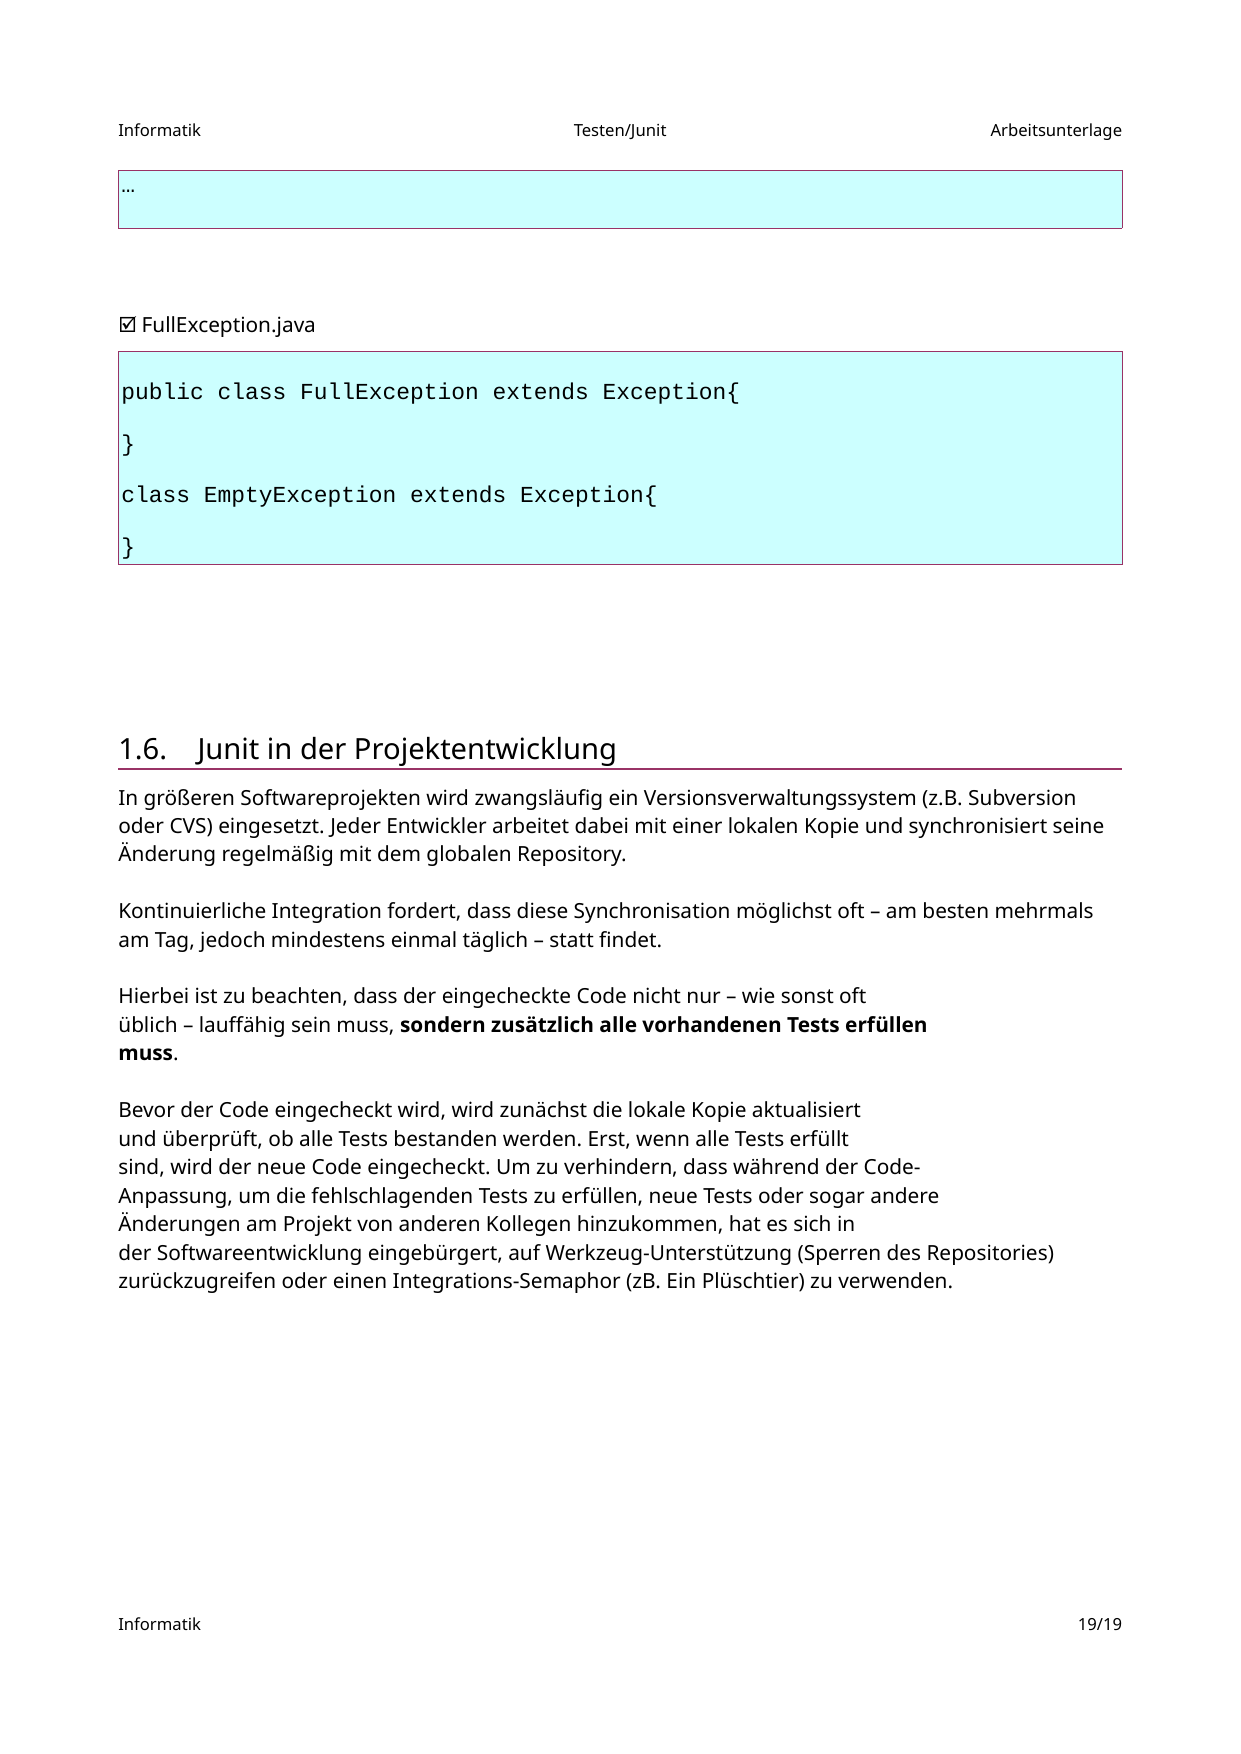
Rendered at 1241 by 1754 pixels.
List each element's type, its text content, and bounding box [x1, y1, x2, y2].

text üblich – lauffähig sein muss, sondern zusätzlich alle vorhandenen Tests erfüllen [118, 1010, 1122, 1038]
text muss. [118, 1038, 1122, 1067]
subtitle Junit in der Projektentwicklung [118, 728, 1122, 768]
text } [119, 533, 1122, 564]
list FullException.java [118, 310, 1122, 338]
text und überprüft, ob alle Tests bestanden werden. Erst, wenn alle Tests erfüllt [118, 1124, 1122, 1152]
text public class FullException extends Exception{ [119, 377, 1122, 403]
text Kontinuierliche Integration fordert, dass diese Synchronisation möglichst oft – am besten mehrmals am Tag, jedoch mindestens einmal täglich – statt findet. [118, 896, 1122, 953]
text Anpassung, um die fehlschlagenden Tests zu erfüllen, neue Tests oder sogar andere [118, 1181, 1122, 1209]
text Bevor der Code eingecheckt wird, wird zunächst die lokale Kopie aktualisiert [118, 1095, 1122, 1124]
text Hierbei ist zu beachten, dass der eingecheckte Code nicht nur – wie sonst oft [118, 982, 1122, 1010]
text class EmptyException extends Exception{ [119, 481, 1122, 507]
text sind, wird der neue Code eingecheckt. Um zu verhindern, dass während der Code- [118, 1152, 1122, 1181]
text der Softwareentwicklung eingebürgert, auf Werkzeug-Unterstützung (Sperren des Repositories) zurückzugreifen oder einen Integrations-Semaphor (zB. Ein Plüschtier) zu verwenden. [118, 1238, 1122, 1294]
text } [119, 429, 1122, 455]
text Änderungen am Projekt von anderen Kollegen hinzukommen, hat es sich in [118, 1209, 1122, 1238]
text … [119, 171, 1122, 196]
text In größeren Softwareprojekten wird zwangsläufig ein Versionsverwaltungssystem (z.B. Subversion oder CVS) eingesetzt. Jeder Entwickler arbeitet dabei mit einer lokalen Kopie und synchronisiert seine Änderung regelmäßig mit dem globalen Repository. [118, 783, 1122, 868]
